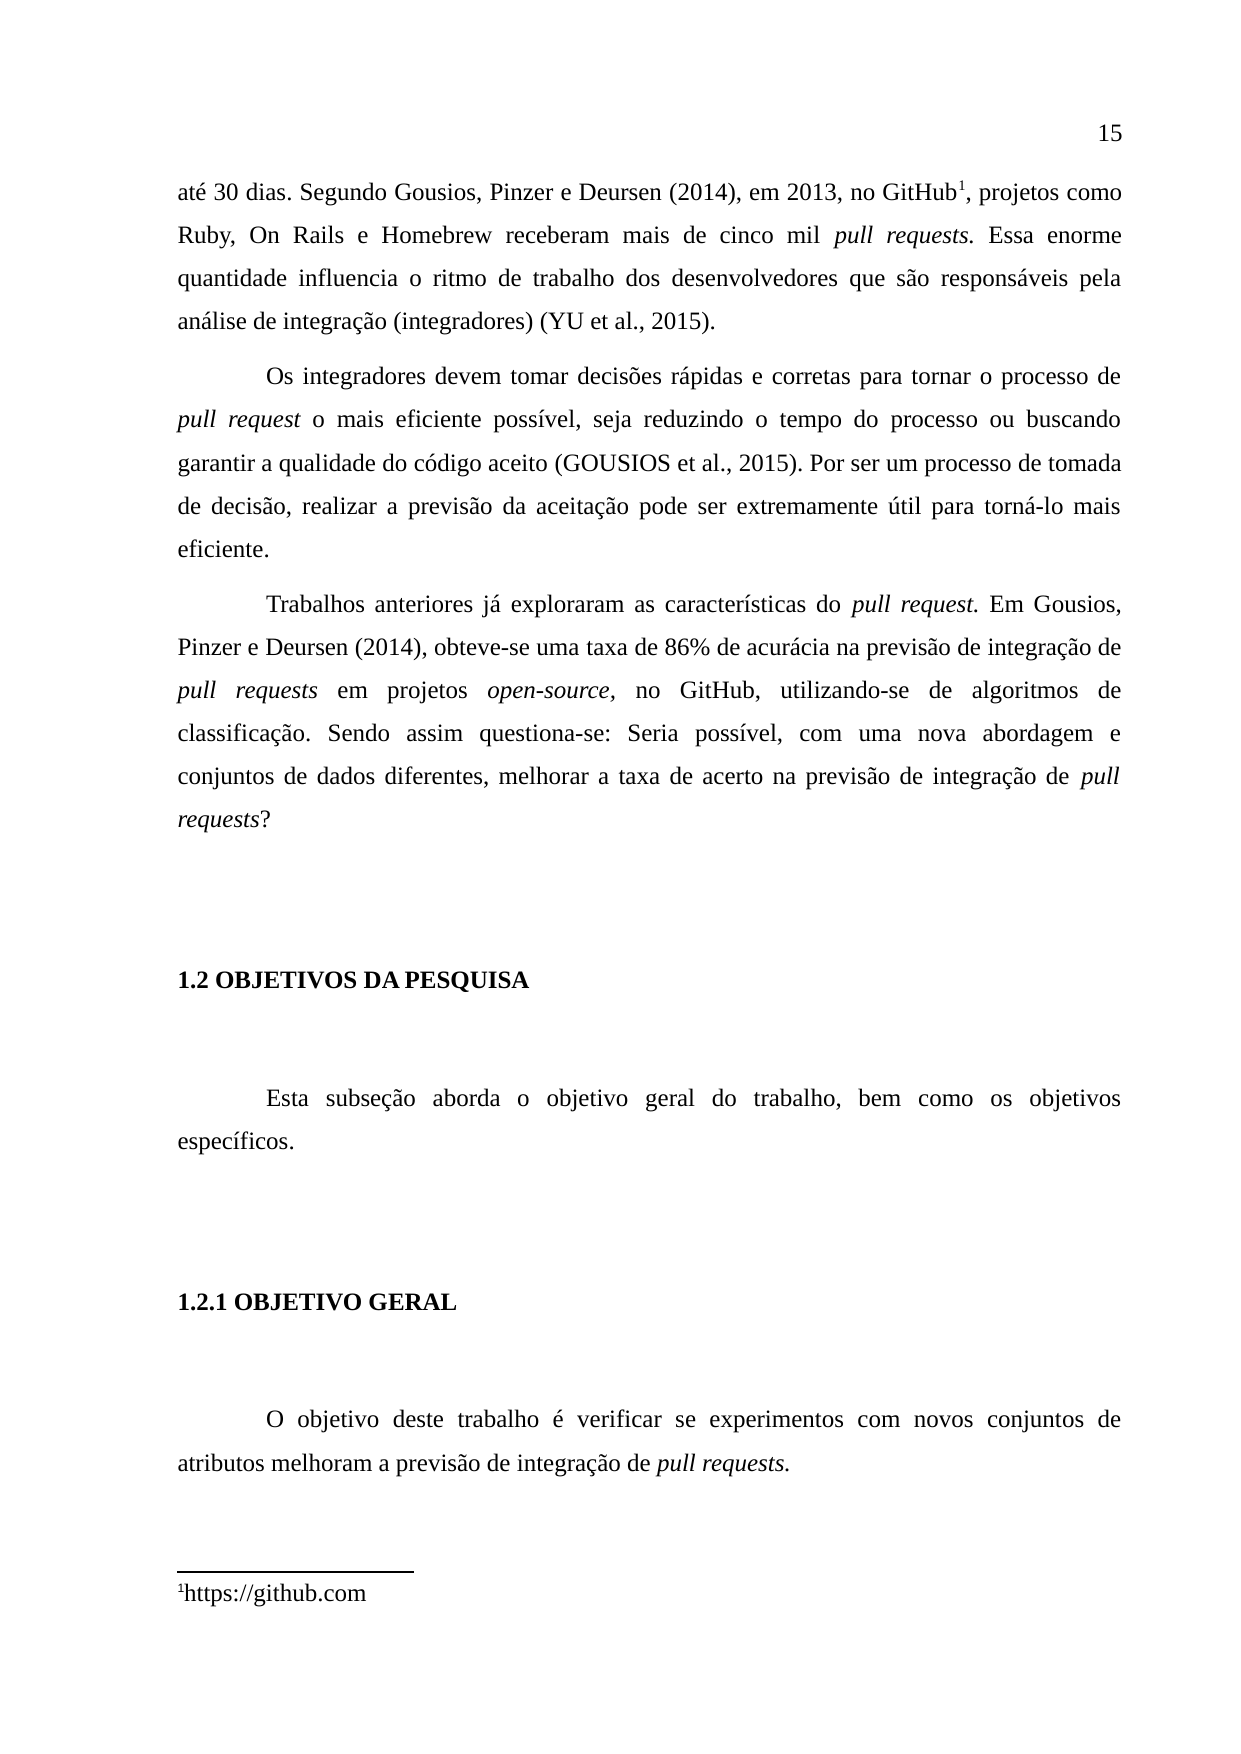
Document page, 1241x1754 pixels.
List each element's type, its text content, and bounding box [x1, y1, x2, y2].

text Trabalhos anteriores já exploraram as características do pull request. Em Gousios, Pinzer e Deursen (2014), obteve-se uma taxa de 86% de acurácia na previsão de integração de pull requests em projetos open-source, no GitHub, utilizando-se de algoritmos de classificação. Sendo assim questiona-se: Seria possível, com uma nova abordagem e conjuntos de dados diferentes, melhorar a taxa de acerto na previsão de integração de pull requests? [177, 589, 1122, 833]
text https://github.com [177, 1578, 1122, 1606]
text O objetivo deste trabalho é verificar se experimentos com novos conjuntos de atributos melhoram a previsão de integração de pull requests. [177, 1404, 1122, 1476]
text 1.2 objetivos da pesquisa [177, 966, 1122, 994]
text até 30 dias. Segundo Gousios, Pinzer e Deursen (2014), em 2013, no GitHub, projetos como Ruby, On Rails e Homebrew receberam mais de cinco mil pull requests. Essa enorme quantidade influencia o ritmo de trabalho dos desenvolvedores que são responsáveis pela análise de integração (integradores) (YU et al., 2015). [177, 177, 1122, 335]
text 1.2.1 Objetivo geral [177, 1287, 1122, 1316]
text Esta subseção aborda o objetivo geral do trabalho, bem como os objetivos específicos. [177, 1083, 1122, 1155]
text Os integradores devem tomar decisões rápidas e corretas para tornar o processo de pull request o mais eficiente possível, seja reduzindo o tempo do processo ou buscando garantir a qualidade do código aceito (GOUSIOS et al., 2015). Por ser um processo de tomada de decisão, realizar a previsão da aceitação pode ser extremamente útil para torná-lo mais eficiente. [177, 361, 1122, 563]
